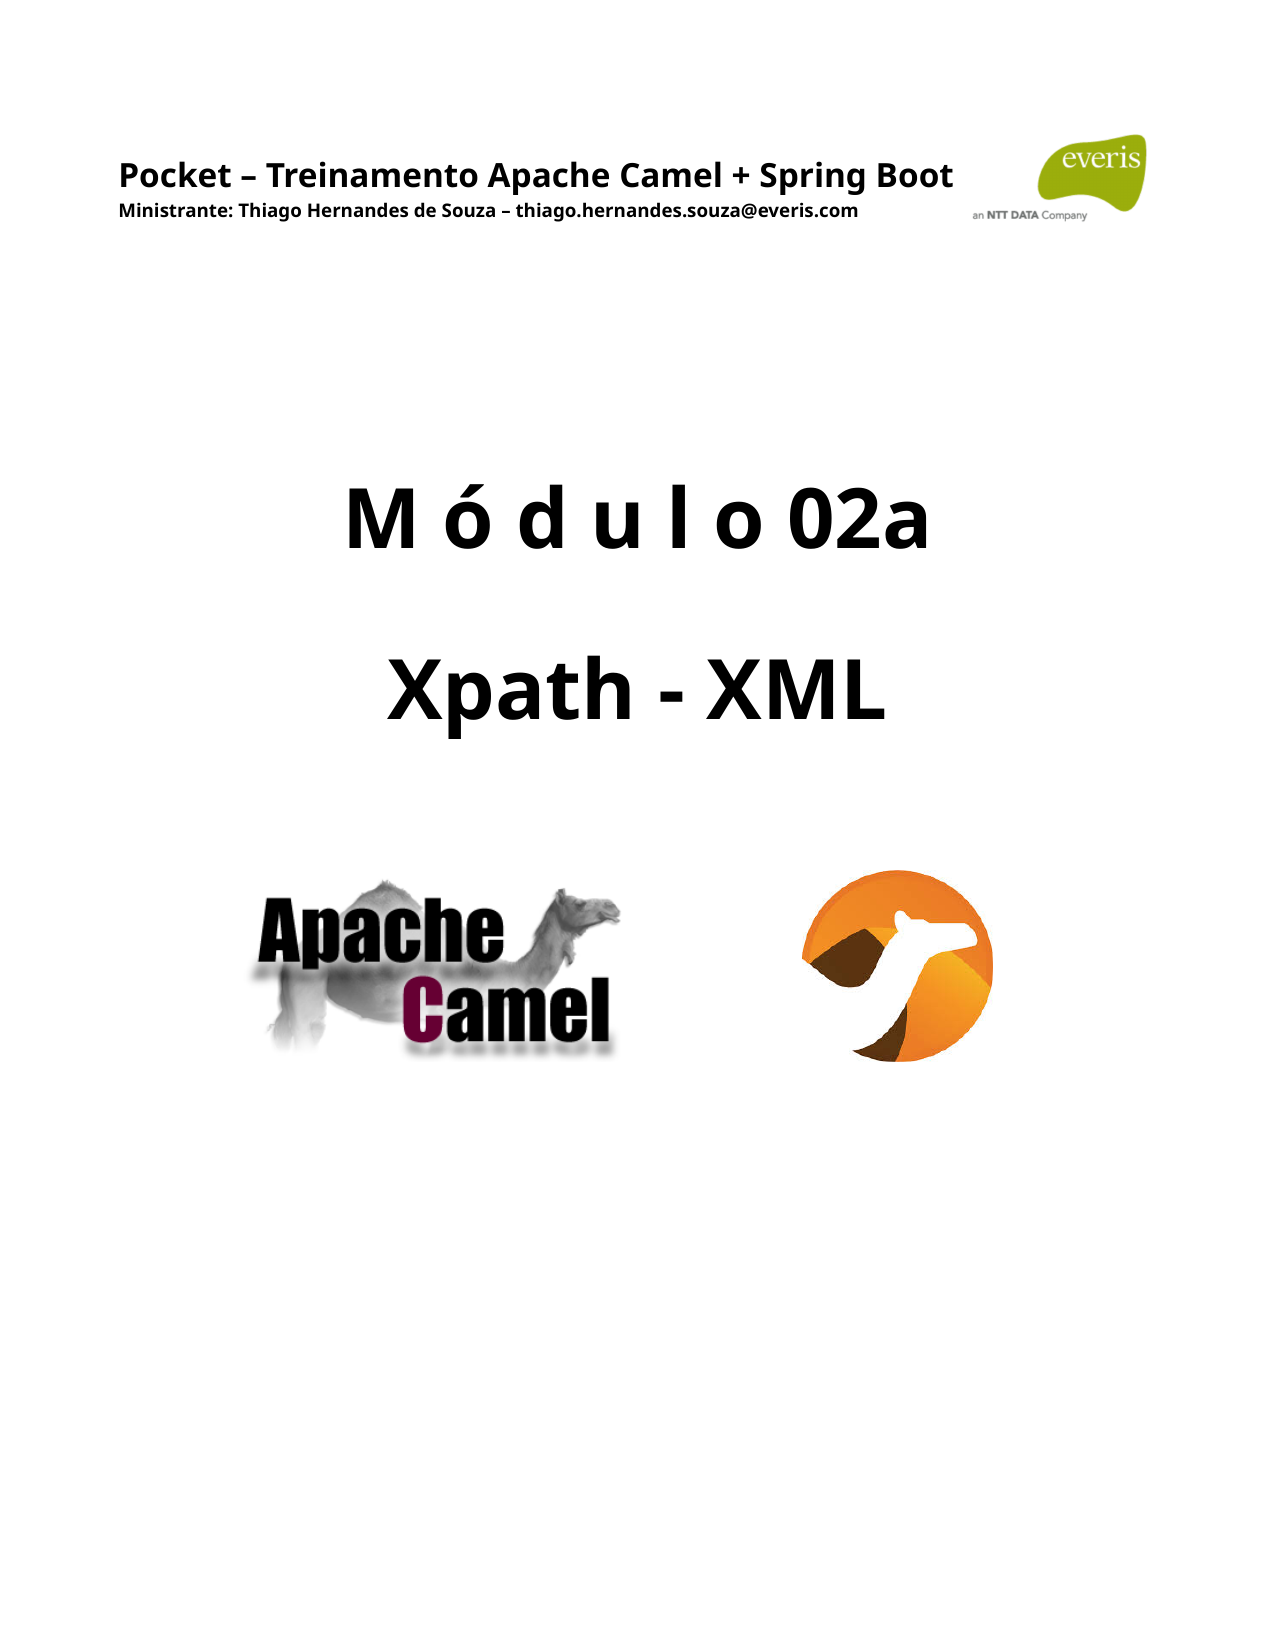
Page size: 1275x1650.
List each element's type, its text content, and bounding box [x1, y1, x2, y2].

picture [965, 131, 1154, 225]
text Xpath - XML [118, 630, 1157, 744]
picture [237, 865, 639, 1062]
text M ó d u l o 02a [118, 460, 1157, 573]
picture [801, 870, 993, 1062]
